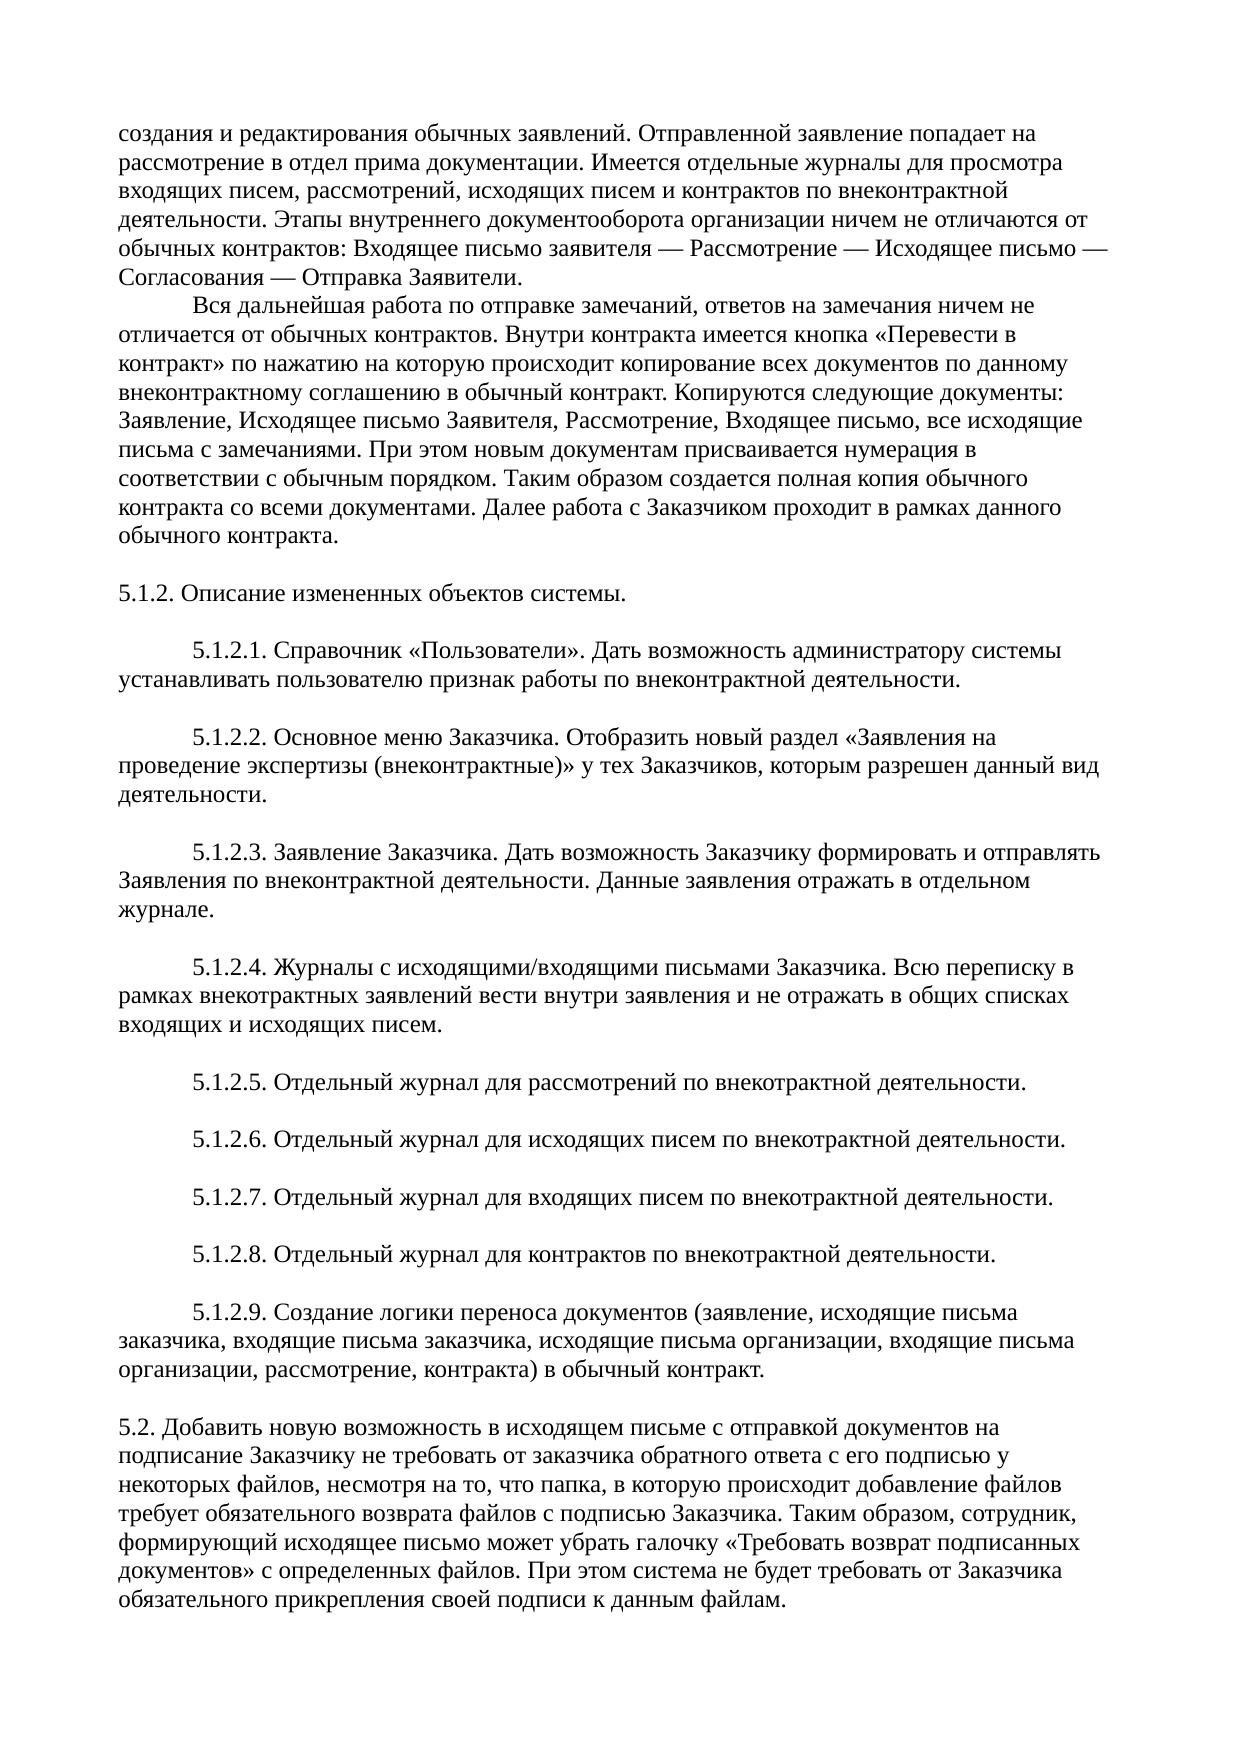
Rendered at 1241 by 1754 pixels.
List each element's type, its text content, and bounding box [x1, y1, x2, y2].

text 5.1.2.9. Создание логики переноса документов (заявление, исходящие письма заказчика, входящие письма заказчика, исходящие письма организации, входящие письма организации, рассмотрение, контракта) в обычный контракт. [118, 1297, 1122, 1383]
text 5.1.2.1. Справочник «Пользователи». Дать возможность администратору системы устанавливать пользователю признак работы по внеконтрактной деятельности. [118, 636, 1122, 693]
text 5.1.2.2. Основное меню Заказчика. Отобразить новый раздел «Заявления на проведение экспертизы (внеконтрактные)» у тех Заказчиков, которым разрешен данный вид деятельности. [118, 722, 1122, 808]
text 5.1.2.6. Отдельный журнал для исходящих писем по внекотрактной деятельности. [118, 1124, 1122, 1153]
text Вся дальнейшая работа по отправке замечаний, ответов на замечания ничем не отличается от обычных контрактов. Внутри контракта имеется кнопка «Перевести в контракт» по нажатию на которую происходит копирование всех документов по данному внеконтрактному соглашению в обычный контракт. Копируются следующие документы: Заявление, Исходящее письмо Заявителя, Рассмотрение, Входящее письмо, все исходящие письма с замечаниями. При этом новым документам присваивается нумерация в соответствии с обычным порядком. Таким образом создается полная копия обычного контракта со всеми документами. Далее работа с Заказчиком проходит в рамках данного обычного контракта. [118, 291, 1122, 549]
text 5.1.2.7. Отдельный журнал для входящих писем по внекотрактной деятельности. [118, 1182, 1122, 1211]
text 5.1.2.4. Журналы с исходящими/входящими письмами Заказчика. Всю переписку в рамках внекотрактных заявлений вести внутри заявления и не отражать в общих списках входящих и исходящих писем. [118, 952, 1122, 1038]
text 5.1.2.3. Заявление Заказчика. Дать возможность Заказчику формировать и отправлять Заявления по внеконтрактной деятельности. Данные заявления отражать в отдельном журнале. [118, 837, 1122, 923]
text 5.1.2. Описание измененных объектов системы. [118, 578, 1122, 607]
text 5.1.2.5. Отдельный журнал для рассмотрений по внекотрактной деятельности. [118, 1067, 1122, 1096]
text 5.2. Добавить новую возможность в исходящем письме с отправкой документов на подписание Заказчику не требовать от заказчика обратного ответа с его подписью у некоторых файлов, несмотря на то, что папка, в которую происходит добавление файлов требует обязательного возврата файлов с подписью Заказчика. Таким образом, сотрудник, формирующий исходящее письмо может убрать галочку «Требовать возврат подписанных документов» с определенных файлов. При этом система не будет требовать от Заказчика обязательного прикрепления своей подписи к данным файлам. [118, 1412, 1122, 1613]
text создания и редактирования обычных заявлений. Отправленной заявление попадает на рассмотрение в отдел прима документации. Имеется отдельные журналы для просмотра входящих писем, рассмотрений, исходящих писем и контрактов по внеконтрактной деятельности. Этапы внутреннего документооборота организации ничем не отличаются от обычных контрактов: Входящее письмо заявителя — Рассмотрение — Исходящее письмо — Согласования — Отправка Заявители. [118, 118, 1122, 291]
text 5.1.2.8. Отдельный журнал для контрактов по внекотрактной деятельности. [118, 1239, 1122, 1268]
